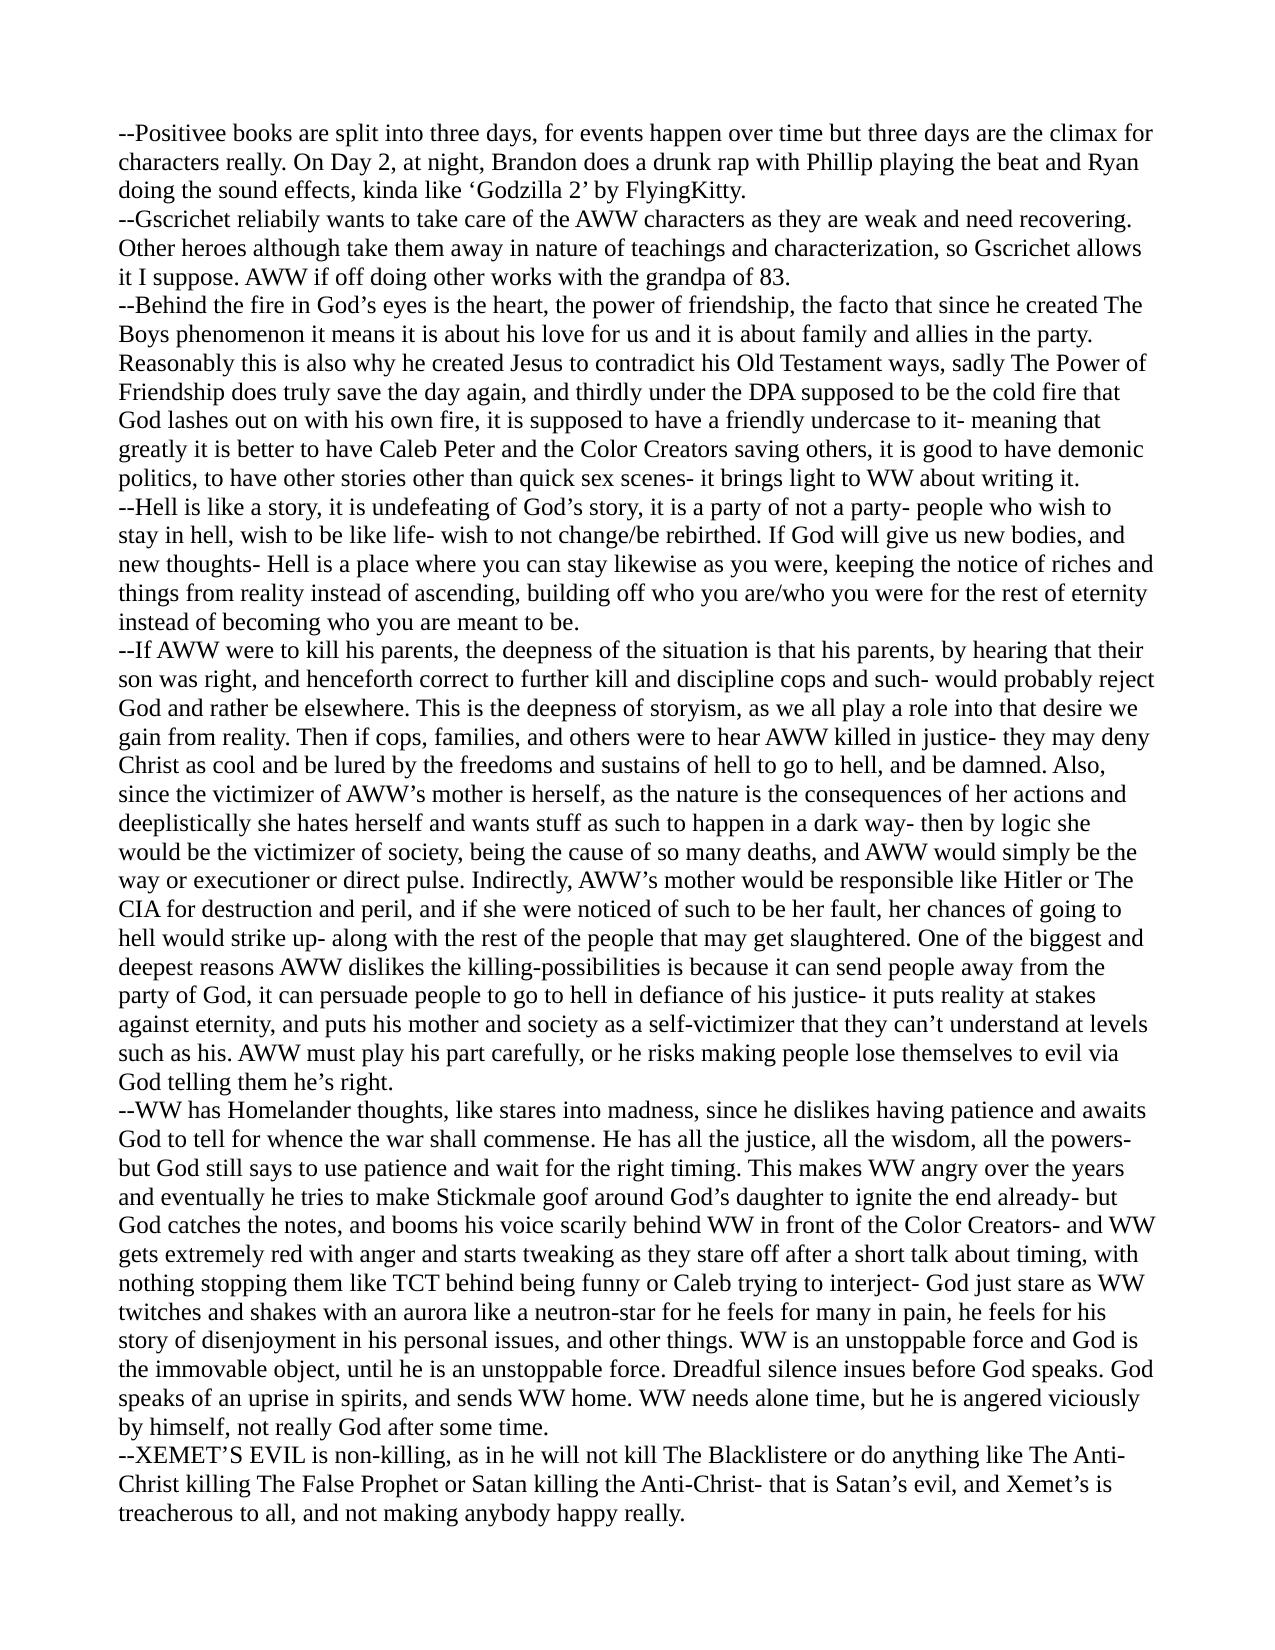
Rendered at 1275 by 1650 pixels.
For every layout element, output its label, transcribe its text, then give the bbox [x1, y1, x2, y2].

text --Gscrichet reliabily wants to take care of the AWW characters as they are weak and need recovering. Other heroes although take them away in nature of teachings and characterization, so Gscrichet allows it I suppose. AWW if off doing other works with the grandpa of 83. [118, 204, 1157, 291]
text --Hell is like a story, it is undefeating of God’s story, it is a party of not a party- people who wish to stay in hell, wish to be like life- wish to not change/be rebirthed. If God will give us new bodies, and new thoughts- Hell is a place where you can stay likewise as you were, keeping the notice of riches and things from reality instead of ascending, building off who you are/who you were for the rest of eternity instead of becoming who you are meant to be. [118, 492, 1157, 636]
text --Positivee books are split into three days, for events happen over time but three days are the climax for characters really. On Day 2, at night, Brandon does a drunk rap with Phillip playing the beat and Ryan doing the sound effects, kinda like ‘Godzilla 2’ by FlyingKitty. [118, 118, 1157, 204]
text --XEMET’S EVIL is non-killing, as in he will not kill The Blacklistere or do anything like The Anti-Christ killing The False Prophet or Satan killing the Anti-Christ- that is Satan’s evil, and Xemet’s is treacherous to all, and not making anybody happy really. [118, 1441, 1157, 1527]
text --Behind the fire in God’s eyes is the heart, the power of friendship, the facto that since he created The Boys phenomenon it means it is about his love for us and it is about family and allies in the party. Reasonably this is also why he created Jesus to contradict his Old Testament ways, sadly The Power of Friendship does truly save the day again, and thirdly under the DPA supposed to be the cold fire that God lashes out on with his own fire, it is supposed to have a friendly undercase to it- meaning that greatly it is better to have Caleb Peter and the Color Creators saving others, it is good to have demonic politics, to have other stories other than quick sex scenes- it brings light to WW about writing it. [118, 291, 1157, 492]
text --WW has Homelander thoughts, like stares into madness, since he dislikes having patience and awaits God to tell for whence the war shall commense. He has all the justice, all the wisdom, all the powers- but God still says to use patience and wait for the right timing. This makes WW angry over the years and eventually he tries to make Stickmale goof around God’s daughter to ignite the end already- but God catches the notes, and booms his voice scarily behind WW in front of the Color Creators- and WW gets extremely red with anger and starts tweaking as they stare off after a short talk about timing, with nothing stopping them like TCT behind being funny or Caleb trying to interject- God just stare as WW twitches and shakes with an aurora like a neutron-star for he feels for many in pain, he feels for his story of disenjoyment in his personal issues, and other things. WW is an unstoppable force and God is the immovable object, until he is an unstoppable force. Dreadful silence insues before God speaks. God speaks of an uprise in spirits, and sends WW home. WW needs alone time, but he is angered viciously by himself, not really God after some time. [118, 1096, 1157, 1441]
text --If AWW were to kill his parents, the deepness of the situation is that his parents, by hearing that their son was right, and henceforth correct to further kill and discipline cops and such- would probably reject God and rather be elsewhere. This is the deepness of storyism, as we all play a role into that desire we gain from reality. Then if cops, families, and others were to hear AWW killed in justice- they may deny Christ as cool and be lured by the freedoms and sustains of hell to go to hell, and be damned. Also, since the victimizer of AWW’s mother is herself, as the nature is the consequences of her actions and deeplistically she hates herself and wants stuff as such to happen in a dark way- then by logic she would be the victimizer of society, being the cause of so many deaths, and AWW would simply be the way or executioner or direct pulse. Indirectly, AWW’s mother would be responsible like Hitler or The CIA for destruction and peril, and if she were noticed of such to be her fault, her chances of going to hell would strike up- along with the rest of the people that may get slaughtered. One of the biggest and deepest reasons AWW dislikes the killing-possibilities is because it can send people away from the party of God, it can persuade people to go to hell in defiance of his justice- it puts reality at stakes against eternity, and puts his mother and society as a self-victimizer that they can’t understand at levels such as his. AWW must play his part carefully, or he risks making people lose themselves to evil via God telling them he’s right. [118, 636, 1157, 1096]
